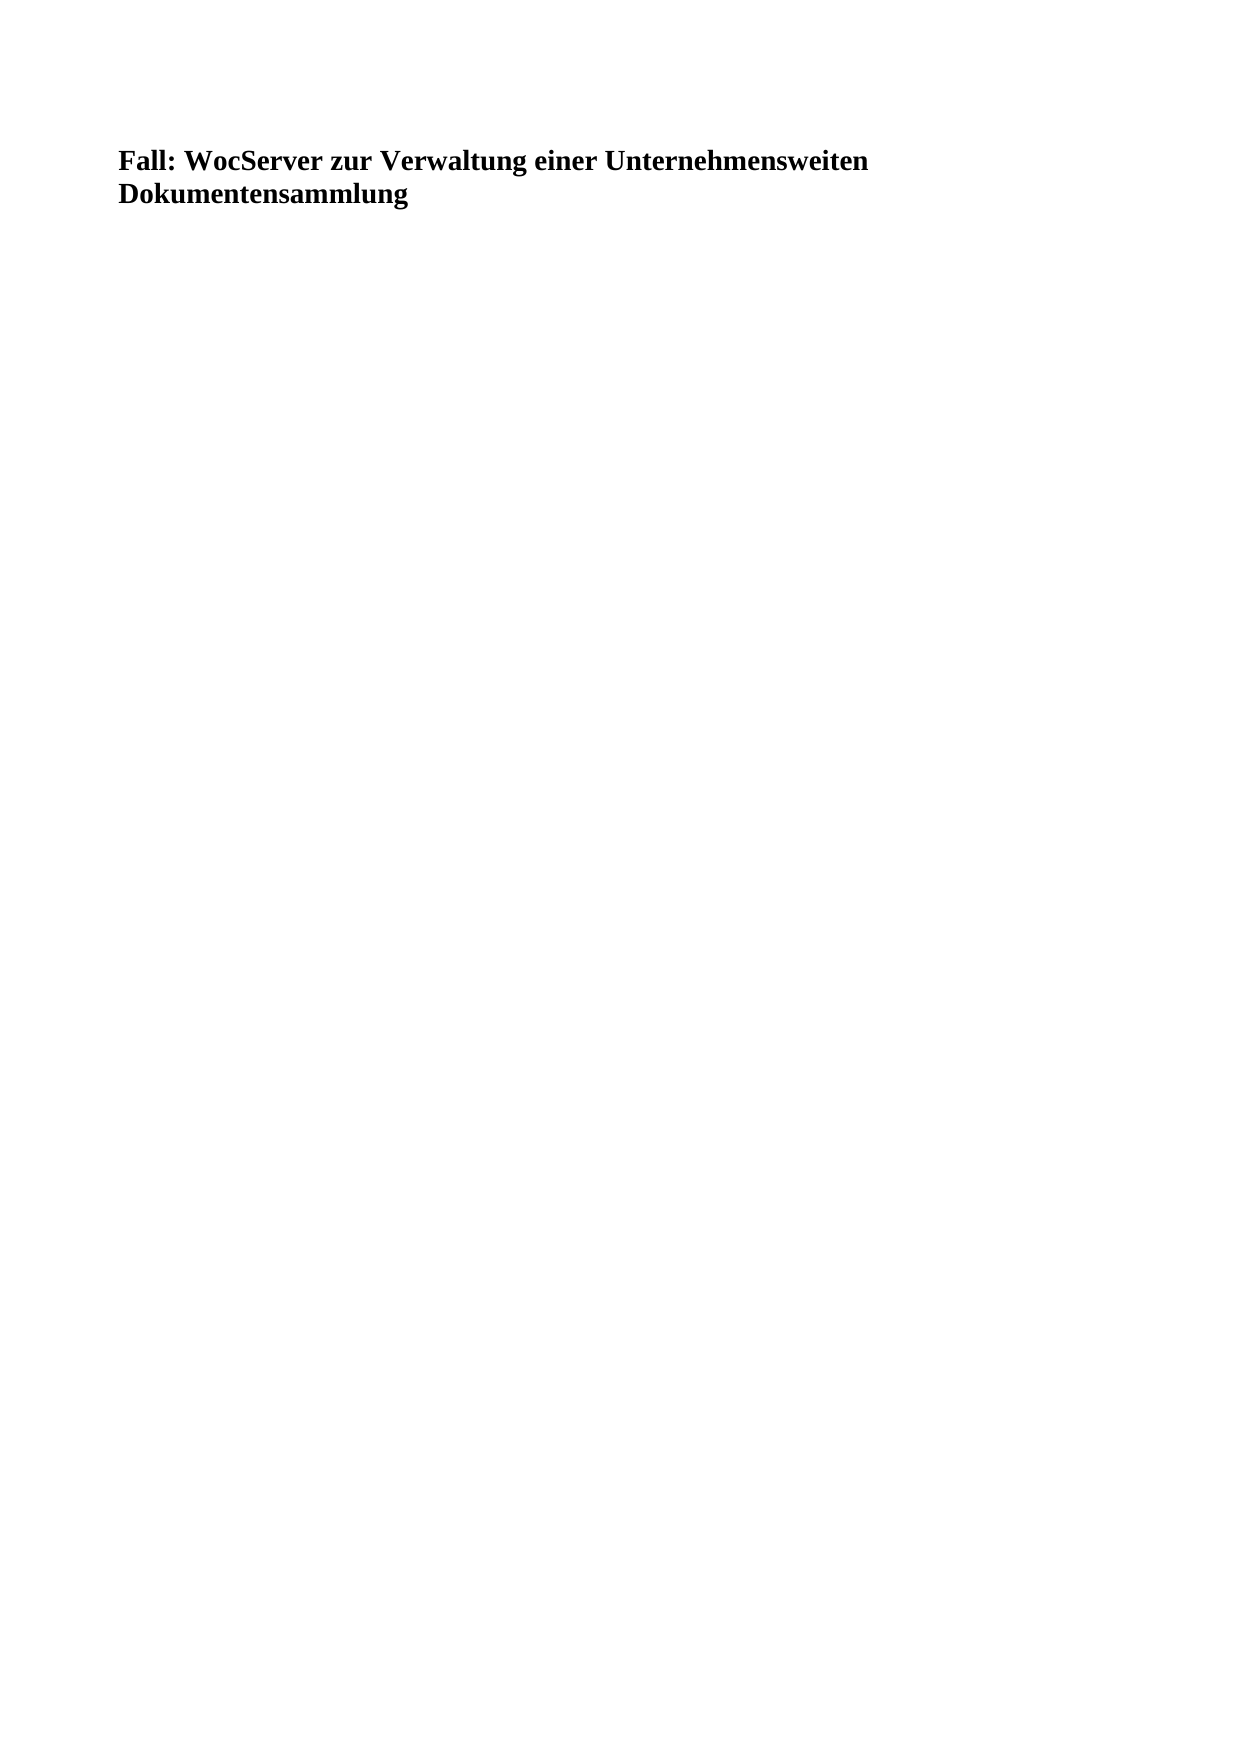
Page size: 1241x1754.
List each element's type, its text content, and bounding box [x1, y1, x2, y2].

subtitle Fall: WocServer zur Verwaltung einer Unternehmensweiten Dokumentensammlung [118, 143, 1122, 210]
